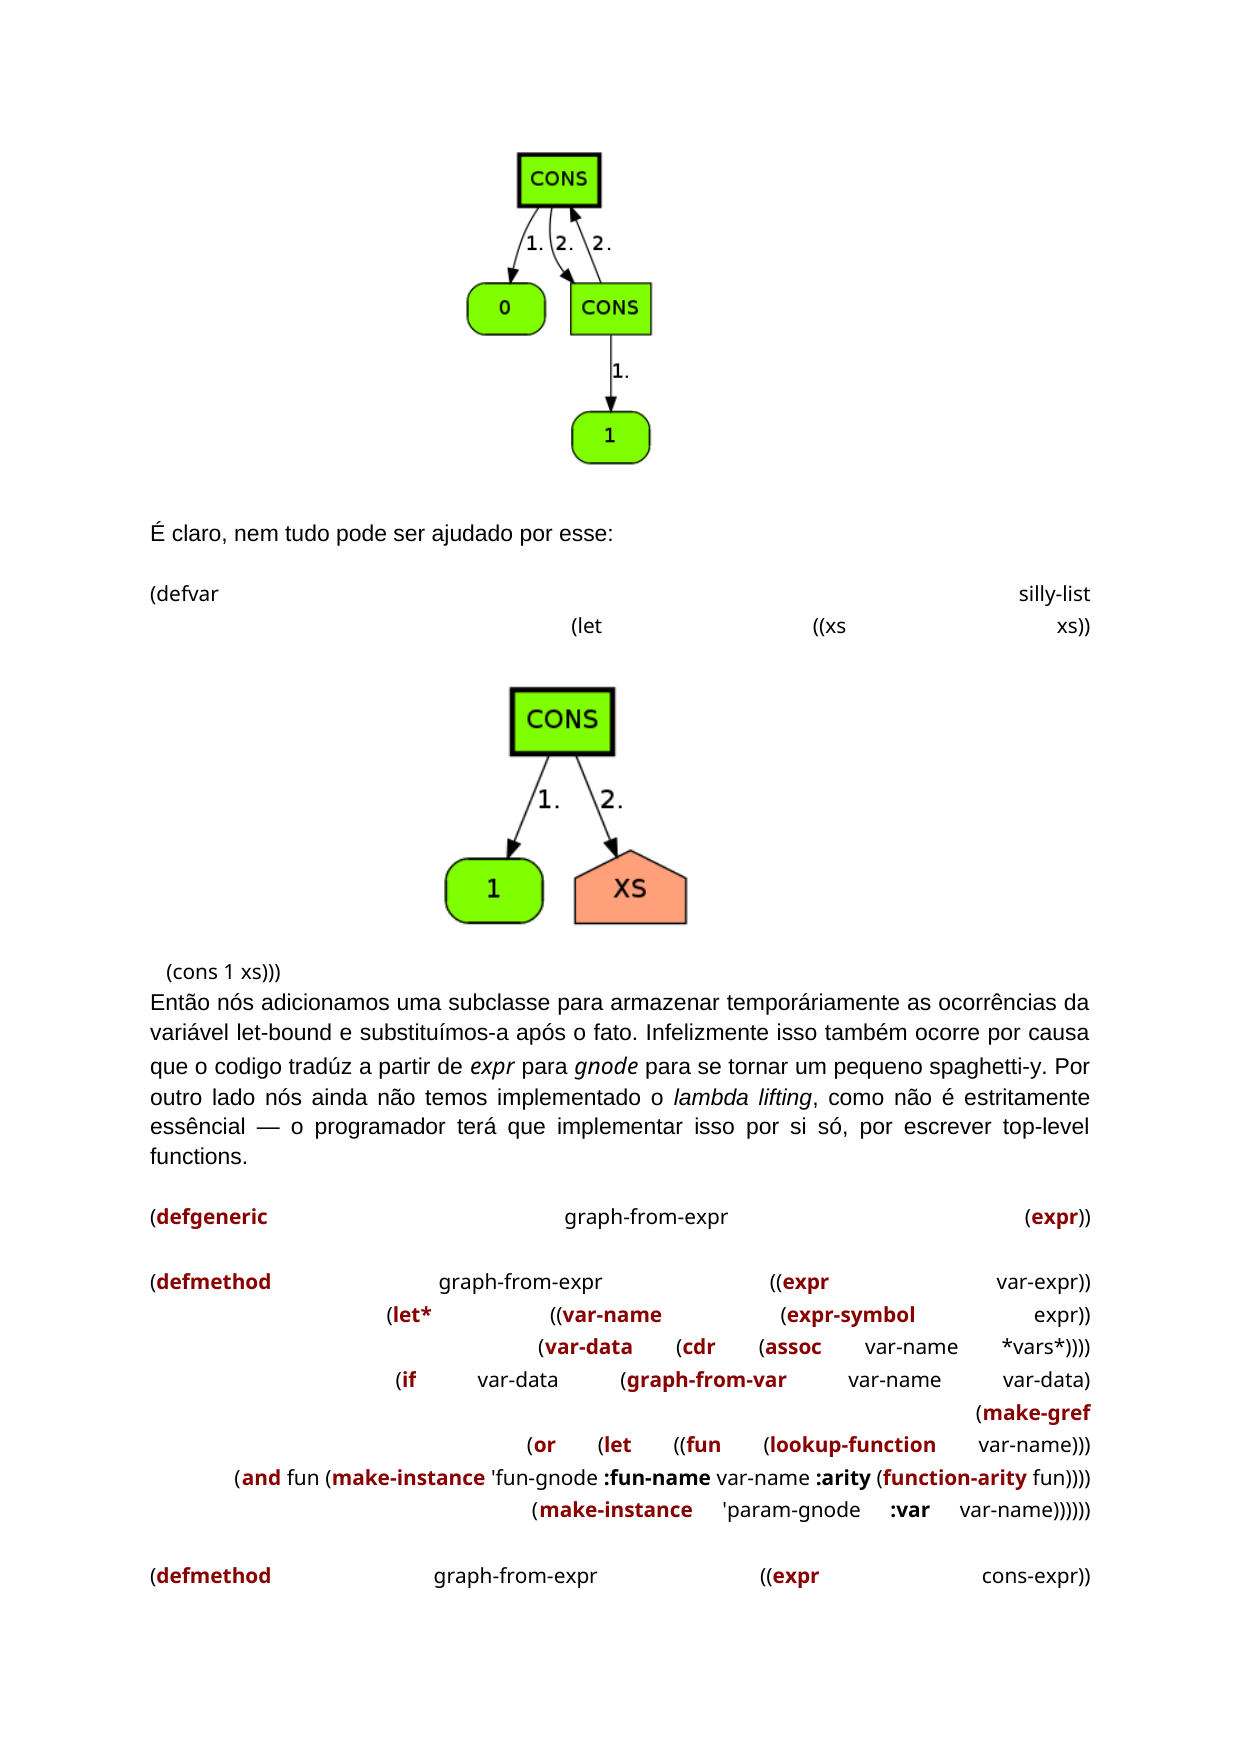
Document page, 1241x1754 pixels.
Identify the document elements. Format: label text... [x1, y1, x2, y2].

text (defvar silly-list (let ((xs xs)) (cons 1 xs))) [150, 579, 1091, 986]
text É claro, nem tudo pode ser ajudado por esse: [150, 520, 1091, 546]
picture [439, 683, 693, 939]
text Então nós adicionamos uma subclasse para armazenar temporáriamente as ocorrências da variável let-bound e substituímos-a após o fato. Infelizmente isso também ocorre por causa que o codigo tradúz a partir de expr para gnode para se tornar um pequeno spaghetti-y. Por outro lado nós ainda não temos implementado o lambda lifting, como não é estritamente essêncial — o programador terá que implementar isso por si só, por escrever top-level functions. [150, 990, 1091, 1169]
text (defgeneric graph-from-expr (expr)) (defmethod graph-from-expr ((expr var-expr)) (let* ((var-name (expr-symbol expr)) (var-data (cdr (assoc var-name *vars*)))) (if var-data (graph-from-var var-name var-data) (make-gref (or (let ((fun (lookup-function var-name))) (and fun (make-instance 'fun-gnode :fun-name var-name :arity (function-arity fun)))) (make-instance 'param-gnode :var var-name)))))) (defmethod graph-from-expr ((expr cons-expr)) [150, 1202, 1091, 1589]
picture [462, 150, 657, 469]
